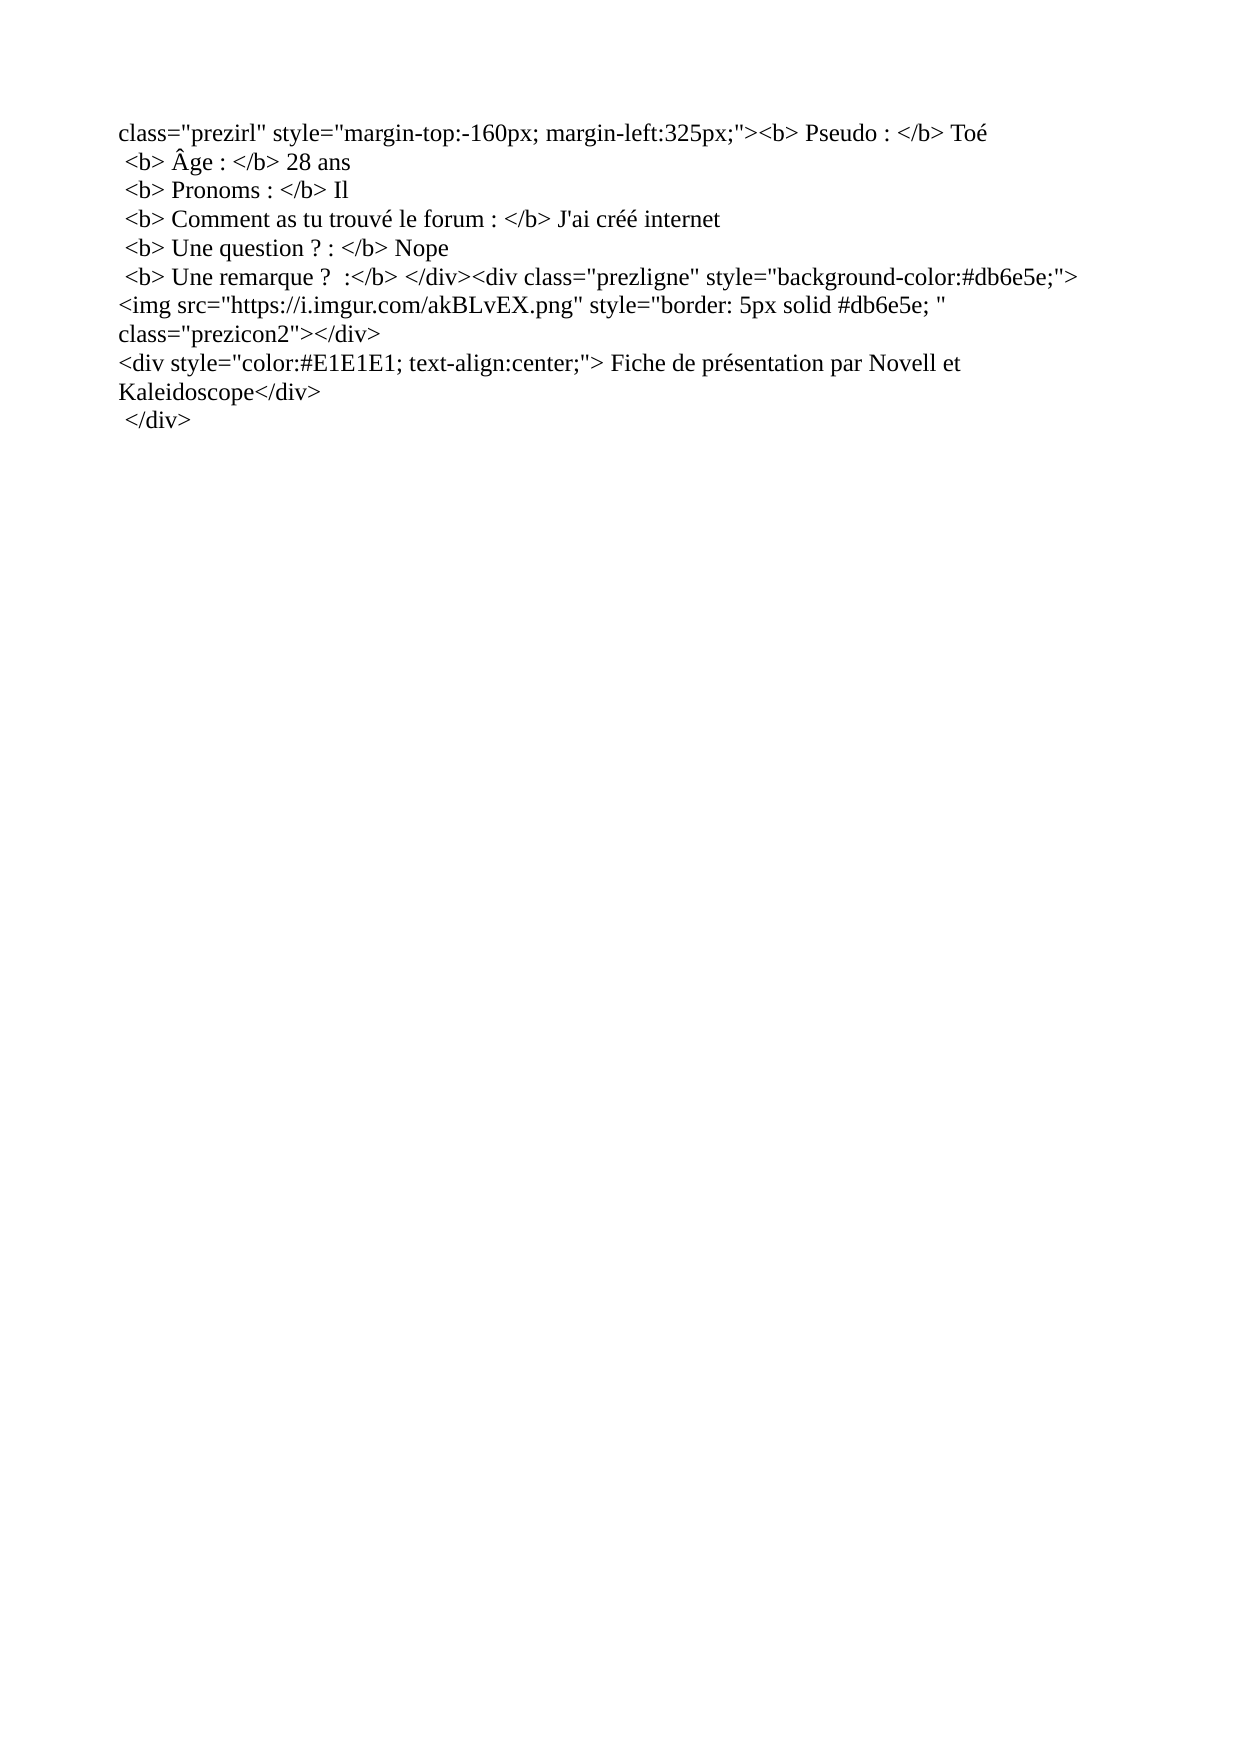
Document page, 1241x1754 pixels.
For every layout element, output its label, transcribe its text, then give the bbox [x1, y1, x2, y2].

text class="prezirl" style="margin-top:-160px; margin-left:325px;"><b> Pseudo : </b> Toé <b> Âge : </b> 28 ans <b> Pronoms : </b> Il <b> Comment as tu trouvé le forum : </b> J'ai créé internet <b> Une question ? : </b> Nope <b> Une remarque ? :</b> </div><div class="prezligne" style="background-color:#db6e5e;"> <img src="https://i.imgur.com/akBLvEX.png" style="border: 5px solid #db6e5e; " class="prezicon2"></div> <div style="color:#E1E1E1; text-align:center;"> Fiche de présentation par Novell et Kaleidoscope</div> </div> [118, 118, 1122, 434]
